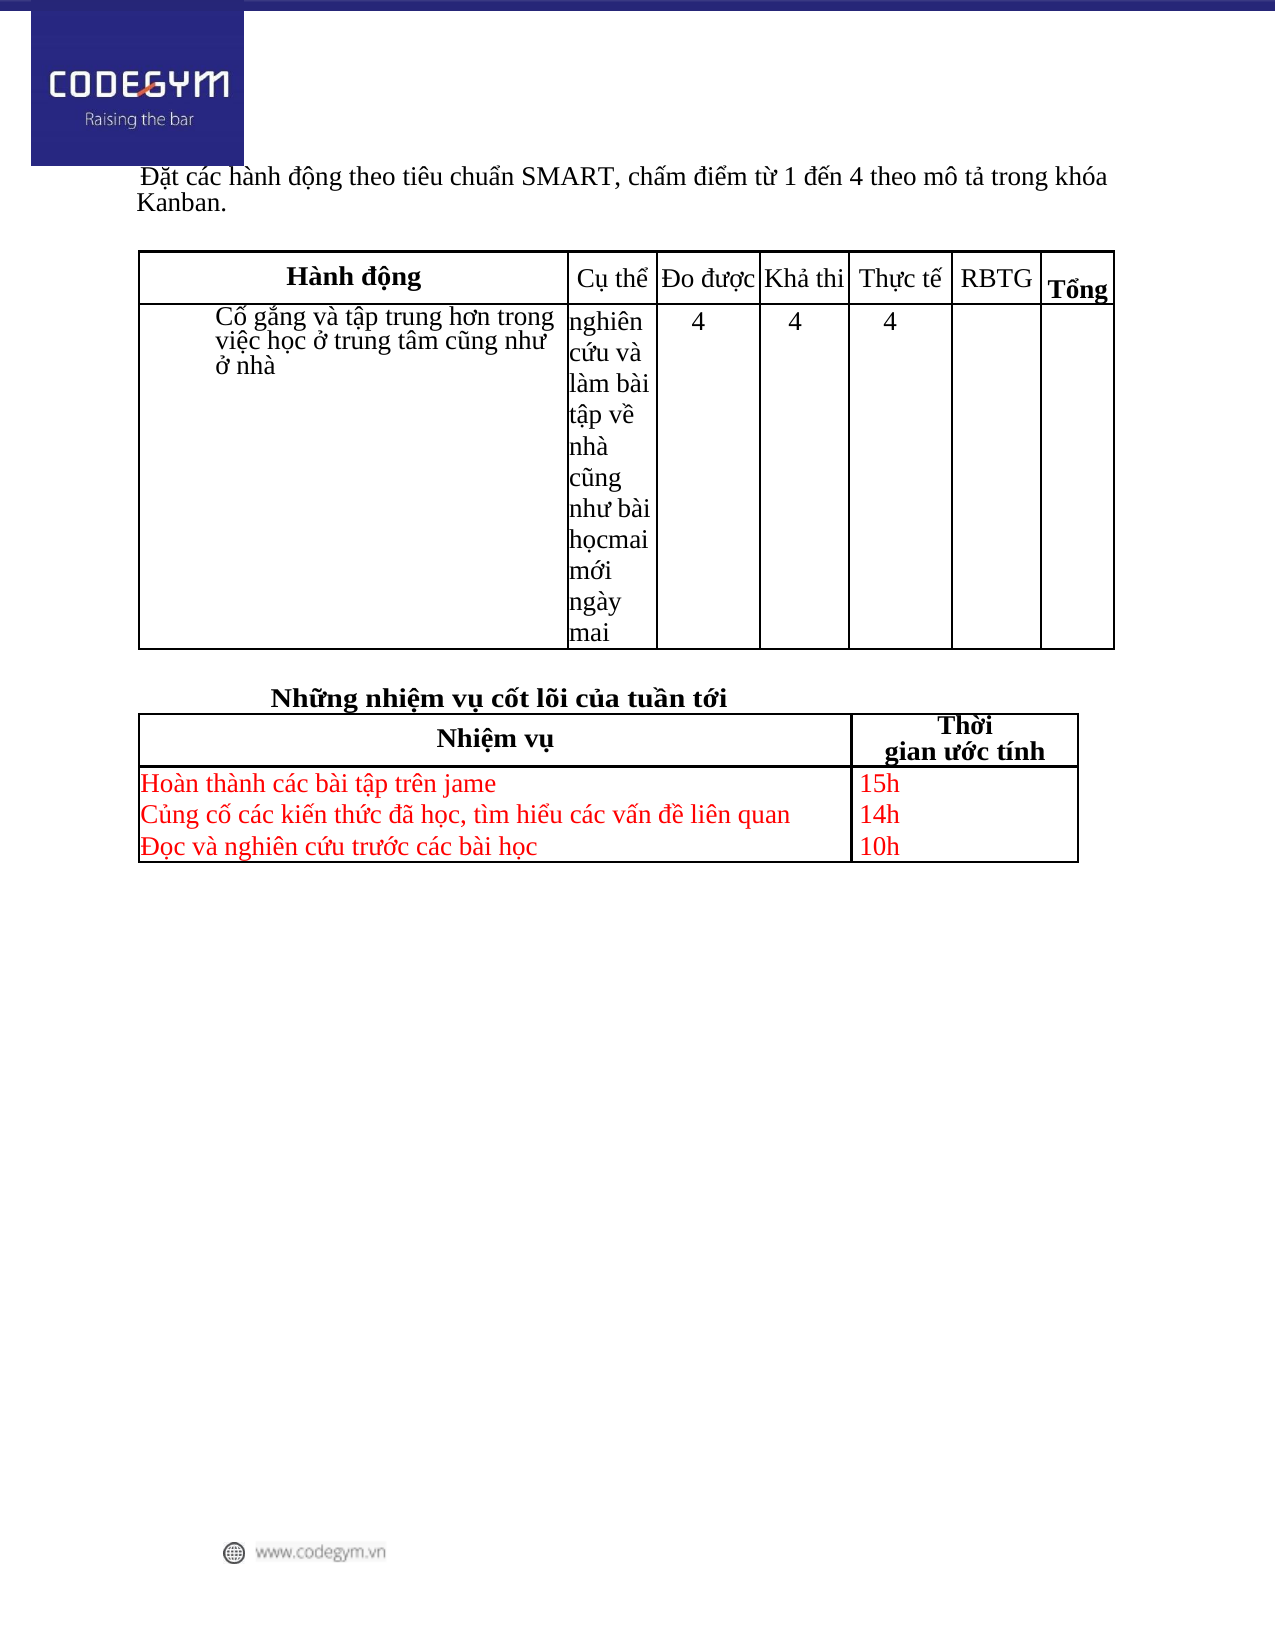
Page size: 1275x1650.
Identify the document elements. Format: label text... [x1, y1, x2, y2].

table_cell 4 [850, 305, 951, 648]
picture [223, 1535, 1246, 1636]
picture [0, 0, 1275, 166]
table_cell nghiên cứu và làm bài tập về nhà cũng như bài họcmai mới ngày mai [569, 305, 656, 648]
table_header Nhiệm vụ [140, 715, 850, 765]
table_header Cụ thể [569, 253, 656, 303]
table_cell Cố gắng và tập trung hơn trong việc học ở trung tâm cũng như ở nhà [140, 305, 567, 648]
table_cell [953, 305, 1040, 648]
table_cell Hoàn thành các bài tập trên jame Củng cố các kiến thức đã học, tìm hiểu các vấn đề liên quan Đọc và nghiên cứu trước các bài học [140, 768, 850, 861]
table_header Khả thi [761, 253, 848, 303]
table_header Hành động [140, 253, 567, 303]
table_header Tổng [1042, 253, 1113, 303]
text Đặt các hành động theo tiêu chuẩn SMART, chấm điểm từ 1 đến 4 theo mô tả trong khóa Kanban. [136, 164, 1117, 218]
table_header Đo được [658, 253, 759, 303]
table_cell [1042, 305, 1113, 648]
table_cell 4 [761, 305, 848, 648]
table_cell 15h 14h 10h [853, 768, 1077, 861]
subtitle Những nhiệm vụ cốt lõi của tuần tới [270, 682, 1131, 713]
table_cell 4 [658, 305, 759, 648]
table_header Thực tế [850, 253, 951, 303]
table_header Thời gian ước tính [853, 715, 1077, 765]
table_header RBTG [953, 253, 1040, 303]
